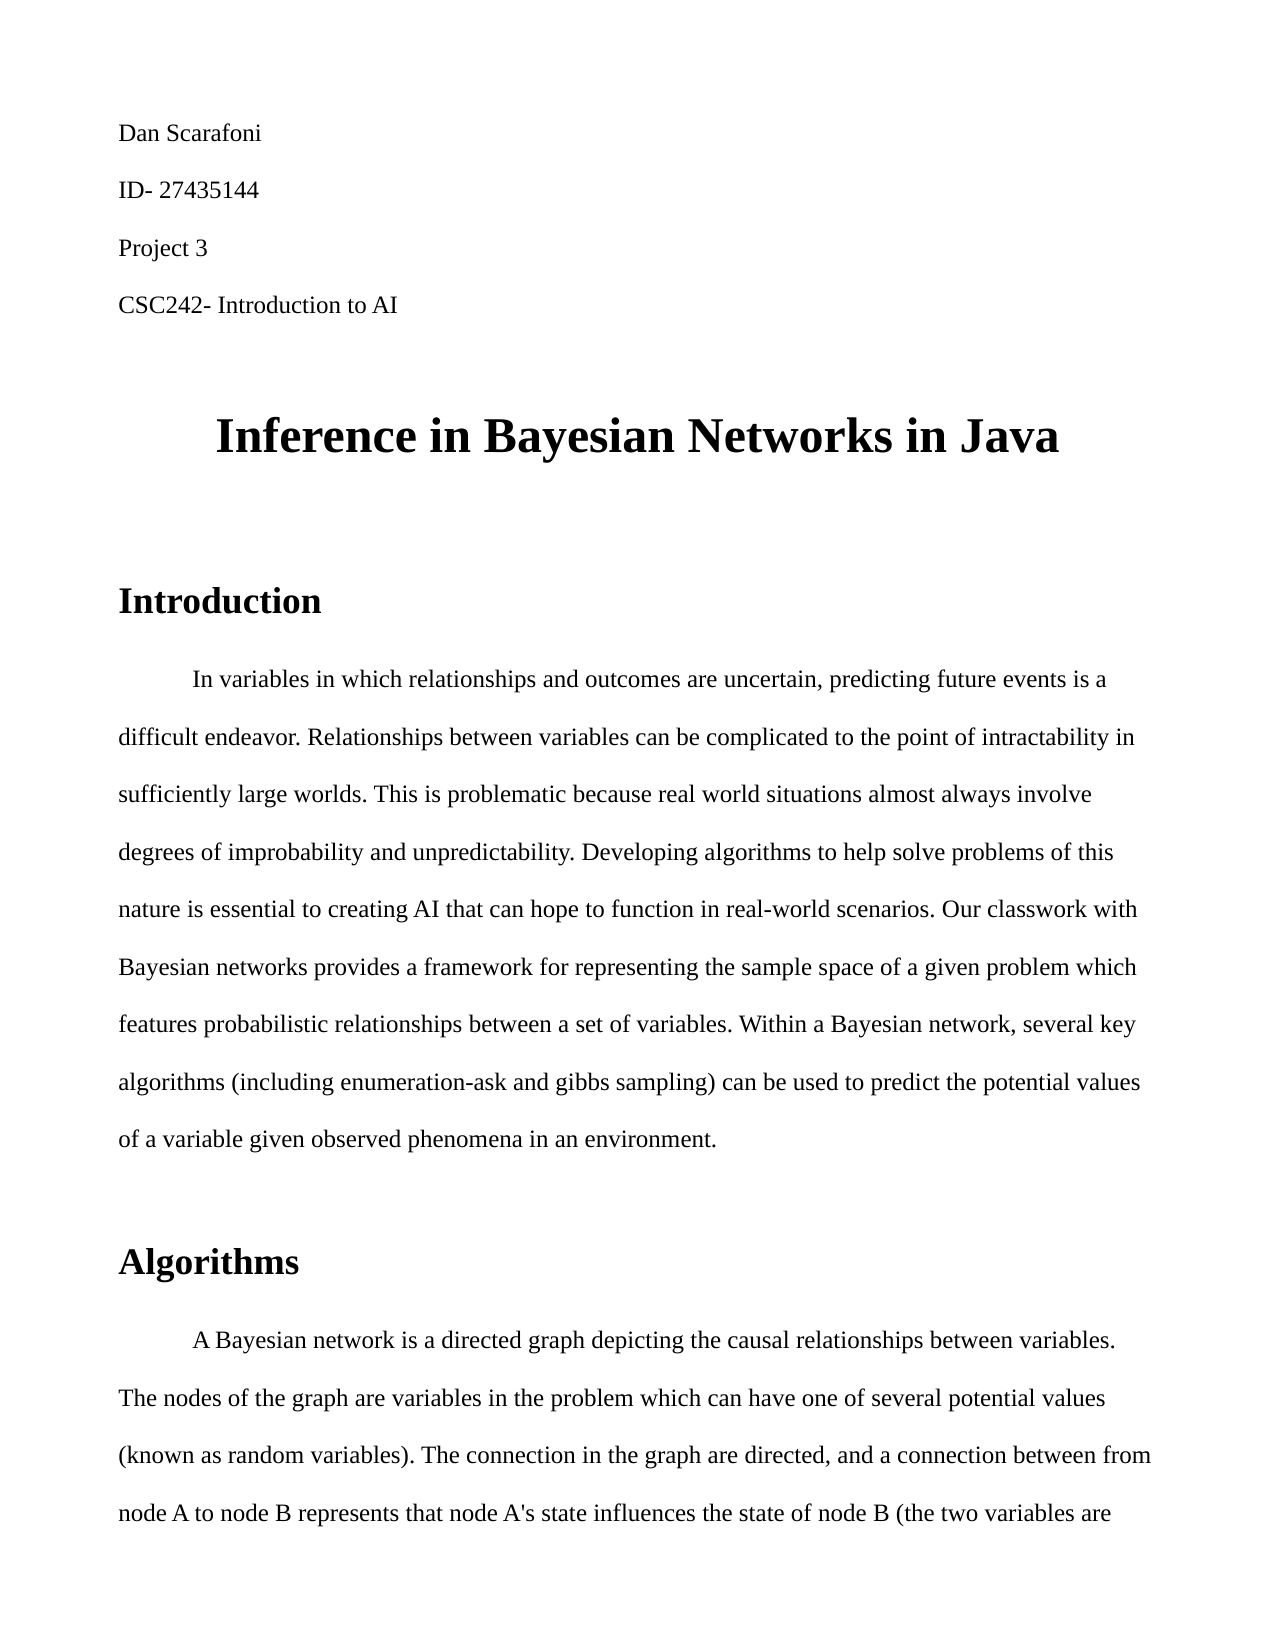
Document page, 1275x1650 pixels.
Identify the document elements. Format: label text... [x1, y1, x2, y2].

text ID- 27435144 [118, 176, 1157, 204]
text CSC242- Introduction to AI [118, 291, 1157, 319]
text In variables in which relationships and outcomes are uncertain, predicting future events is a difficult endeavor. Relationships between variables can be complicated to the point of intractability in sufficiently large worlds. This is problematic because real world situations almost always involve degrees of improbability and unpredictability. Developing algorithms to help solve problems of this nature is essential to creating AI that can hope to function in real-world scenarios. Our classwork with Bayesian networks provides a framework for representing the sample space of a given problem which features probabilistic relationships between a set of variables. Within a Bayesian network, several key algorithms (including enumeration-ask and gibbs sampling) can be used to predict the potential values of a variable given observed phenomena in an environment. [118, 664, 1157, 1153]
text Introduction [118, 578, 1157, 621]
text Inference in Bayesian Networks in Java [118, 406, 1157, 463]
text Dan Scarafoni [118, 118, 1157, 147]
text Algorithms [118, 1239, 1157, 1282]
text Project 3 [118, 233, 1157, 262]
text A Bayesian network is a directed graph depicting the causal relationships between variables. The nodes of the graph are variables in the problem which can have one of several potential values (known as random variables). The connection in the graph are directed, and a connection between from node A to node B represents that node A's state influences the state of node B (the two variables are [118, 1326, 1157, 1527]
